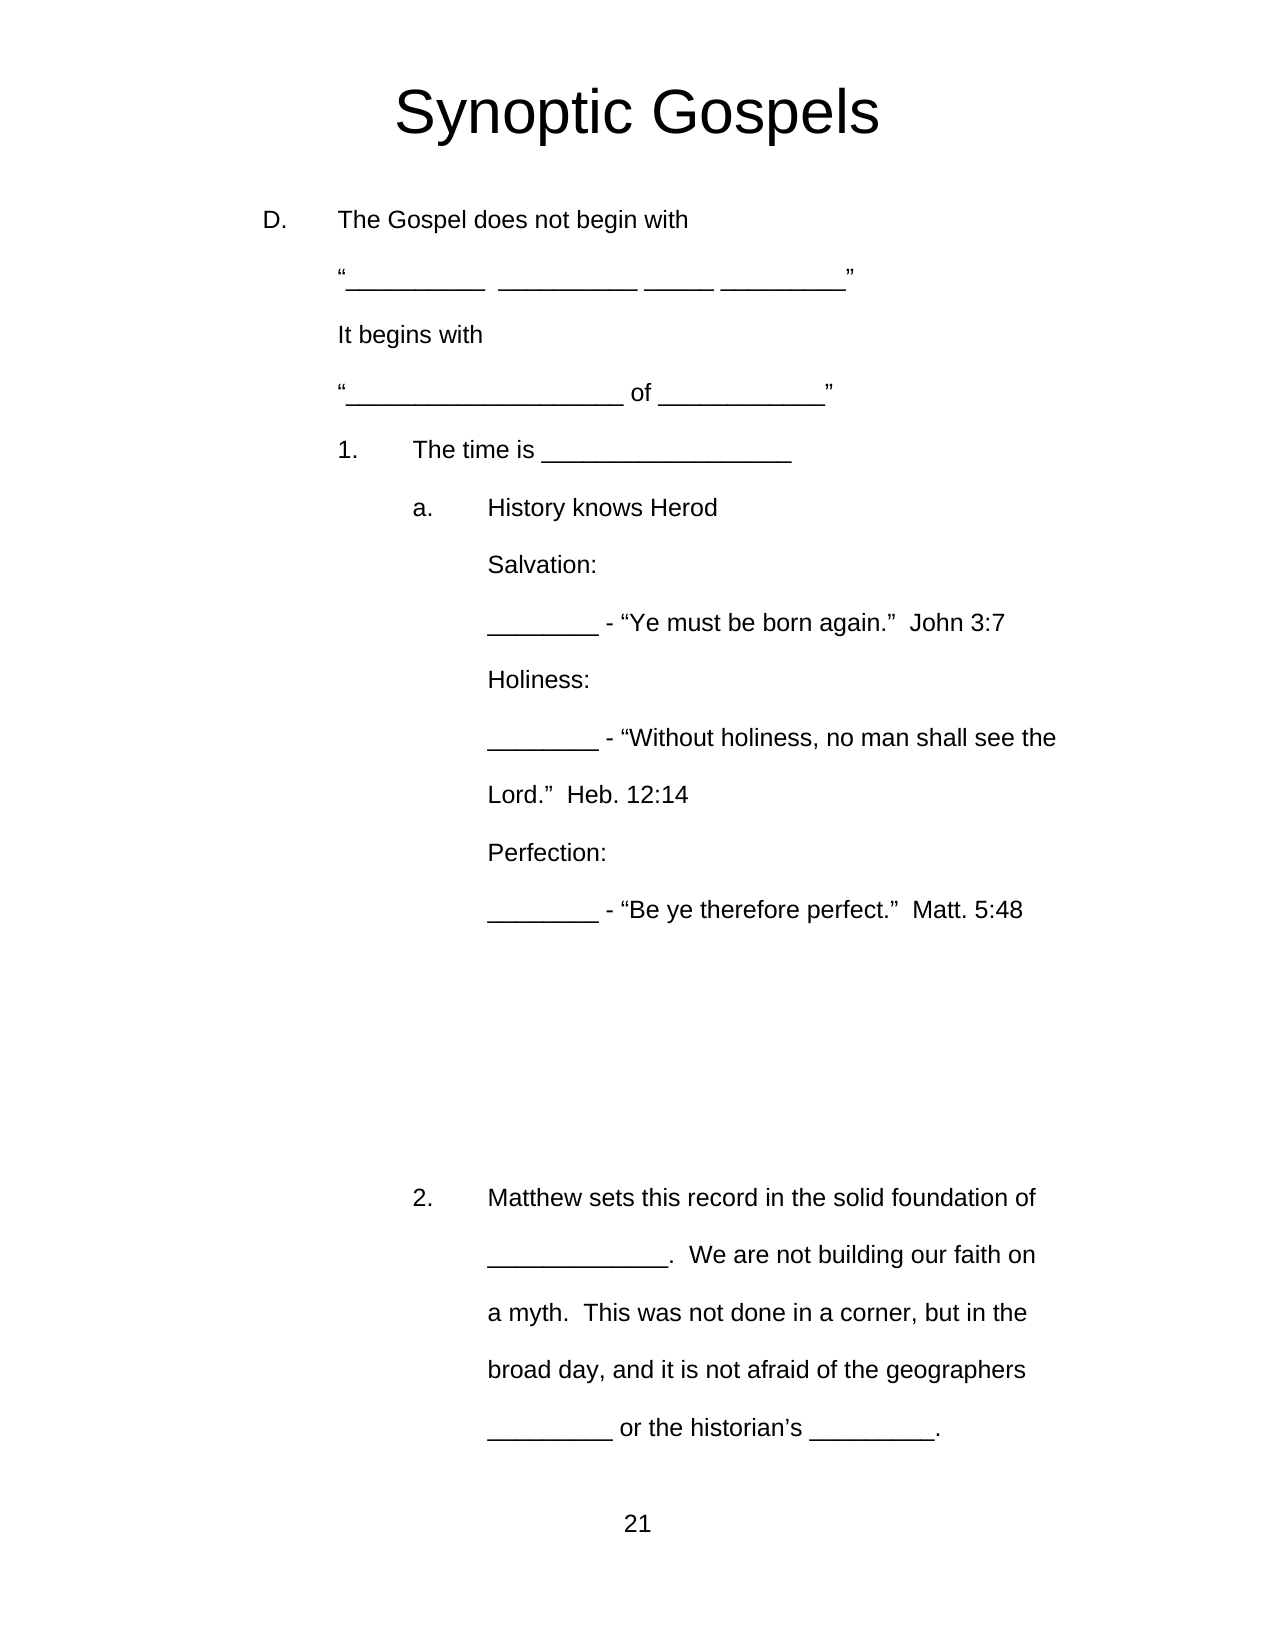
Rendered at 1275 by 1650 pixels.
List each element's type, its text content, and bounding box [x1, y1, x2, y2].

text _____________. We are not building our faith on [187, 1241, 1087, 1269]
text ________ - “Without holiness, no man shall see the [487, 723, 1087, 752]
text “____________________ of ____________” [187, 378, 1087, 407]
text 1. The time is __________________ [187, 436, 1087, 464]
text Perfection: [187, 838, 1087, 867]
text Salvation: [187, 551, 1087, 579]
text 2. Matthew sets this record in the solid foundation of [187, 1183, 1087, 1212]
text It begins with [187, 321, 1087, 349]
text _________ or the historian’s _________. [187, 1413, 1087, 1442]
text a myth. This was not done in a corner, but in the [187, 1298, 1087, 1327]
text ________ - “Be ye therefore perfect.” Matt. 5:48 [187, 896, 1087, 924]
text D. The Gospel does not begin with [187, 206, 1087, 234]
text broad day, and it is not afraid of the geographers [187, 1356, 1087, 1384]
text ________ - “Ye must be born again.” John 3:7 [187, 608, 1087, 637]
text “__________ __________ _____ _________” [187, 263, 1087, 292]
text Lord.” Heb. 12:14 [487, 781, 1087, 809]
text a. History knows Herod [187, 493, 1087, 522]
text Holiness: [187, 666, 1087, 694]
